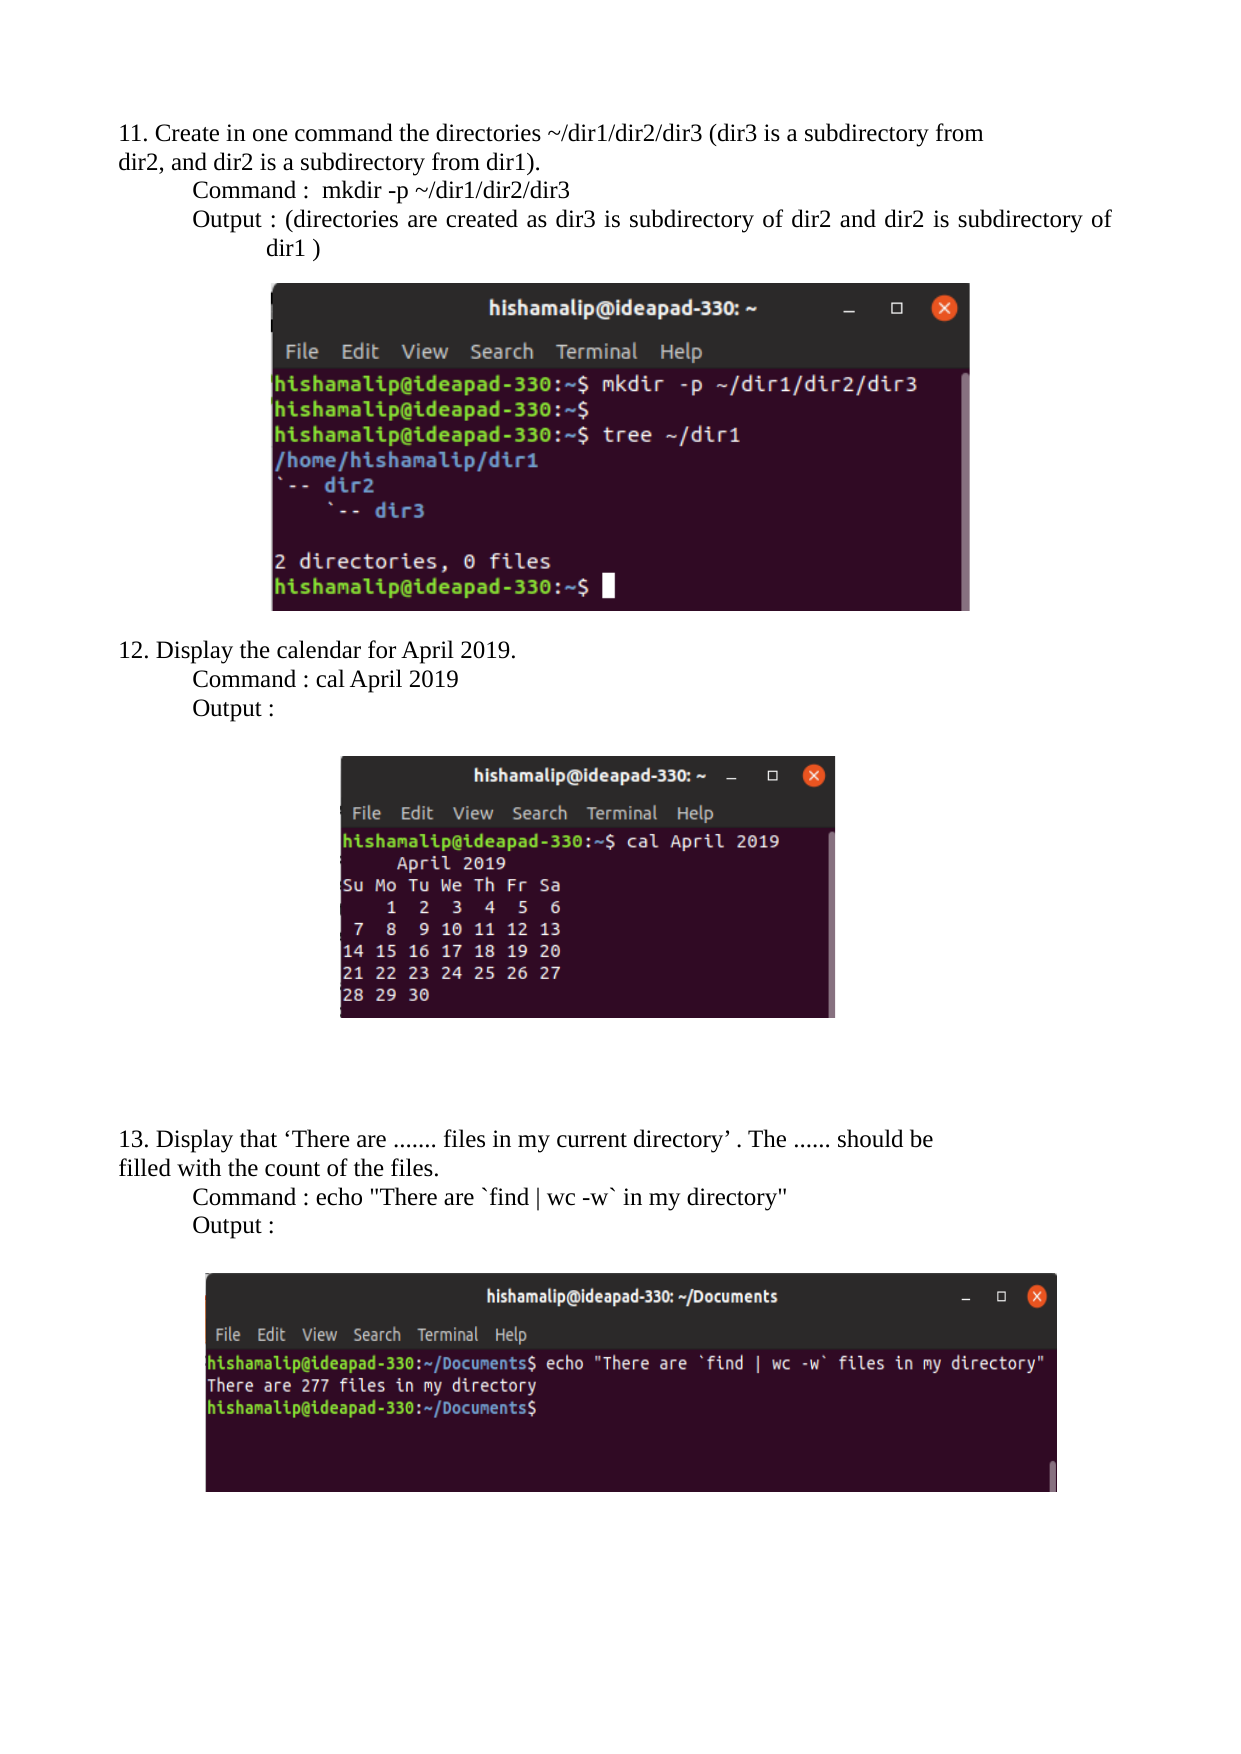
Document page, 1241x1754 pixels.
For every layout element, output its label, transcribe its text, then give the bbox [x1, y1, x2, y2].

text Command : cal April 2019 [118, 664, 1122, 693]
text Output : [118, 693, 1122, 722]
picture [270, 283, 970, 611]
text Output : [118, 1211, 1122, 1239]
picture [340, 756, 836, 1018]
text filled with the count of the files. [118, 1153, 1122, 1182]
text 11. Create in one command the directories ~/dir1/dir2/dir3 (dir3 is a subdirectory from [118, 118, 1122, 147]
text dir2, and dir2 is a subdirectory from dir1). [118, 147, 1122, 176]
text Command : mkdir -p ~/dir1/dir2/dir3 [118, 176, 1122, 204]
text Output : (directories are created as dir3 is subdirectory of dir2 and dir2 is subdirectory of dir1 ) [118, 204, 1122, 262]
picture [205, 1273, 1057, 1492]
text Command : echo "There are `find | wc -w` in my directory" [118, 1182, 1122, 1211]
text 13. Display that ‘There are ....... files in my current directory’ . The ...... should be [118, 1124, 1122, 1153]
text 12. Display the calendar for April 2019. [118, 636, 1122, 664]
